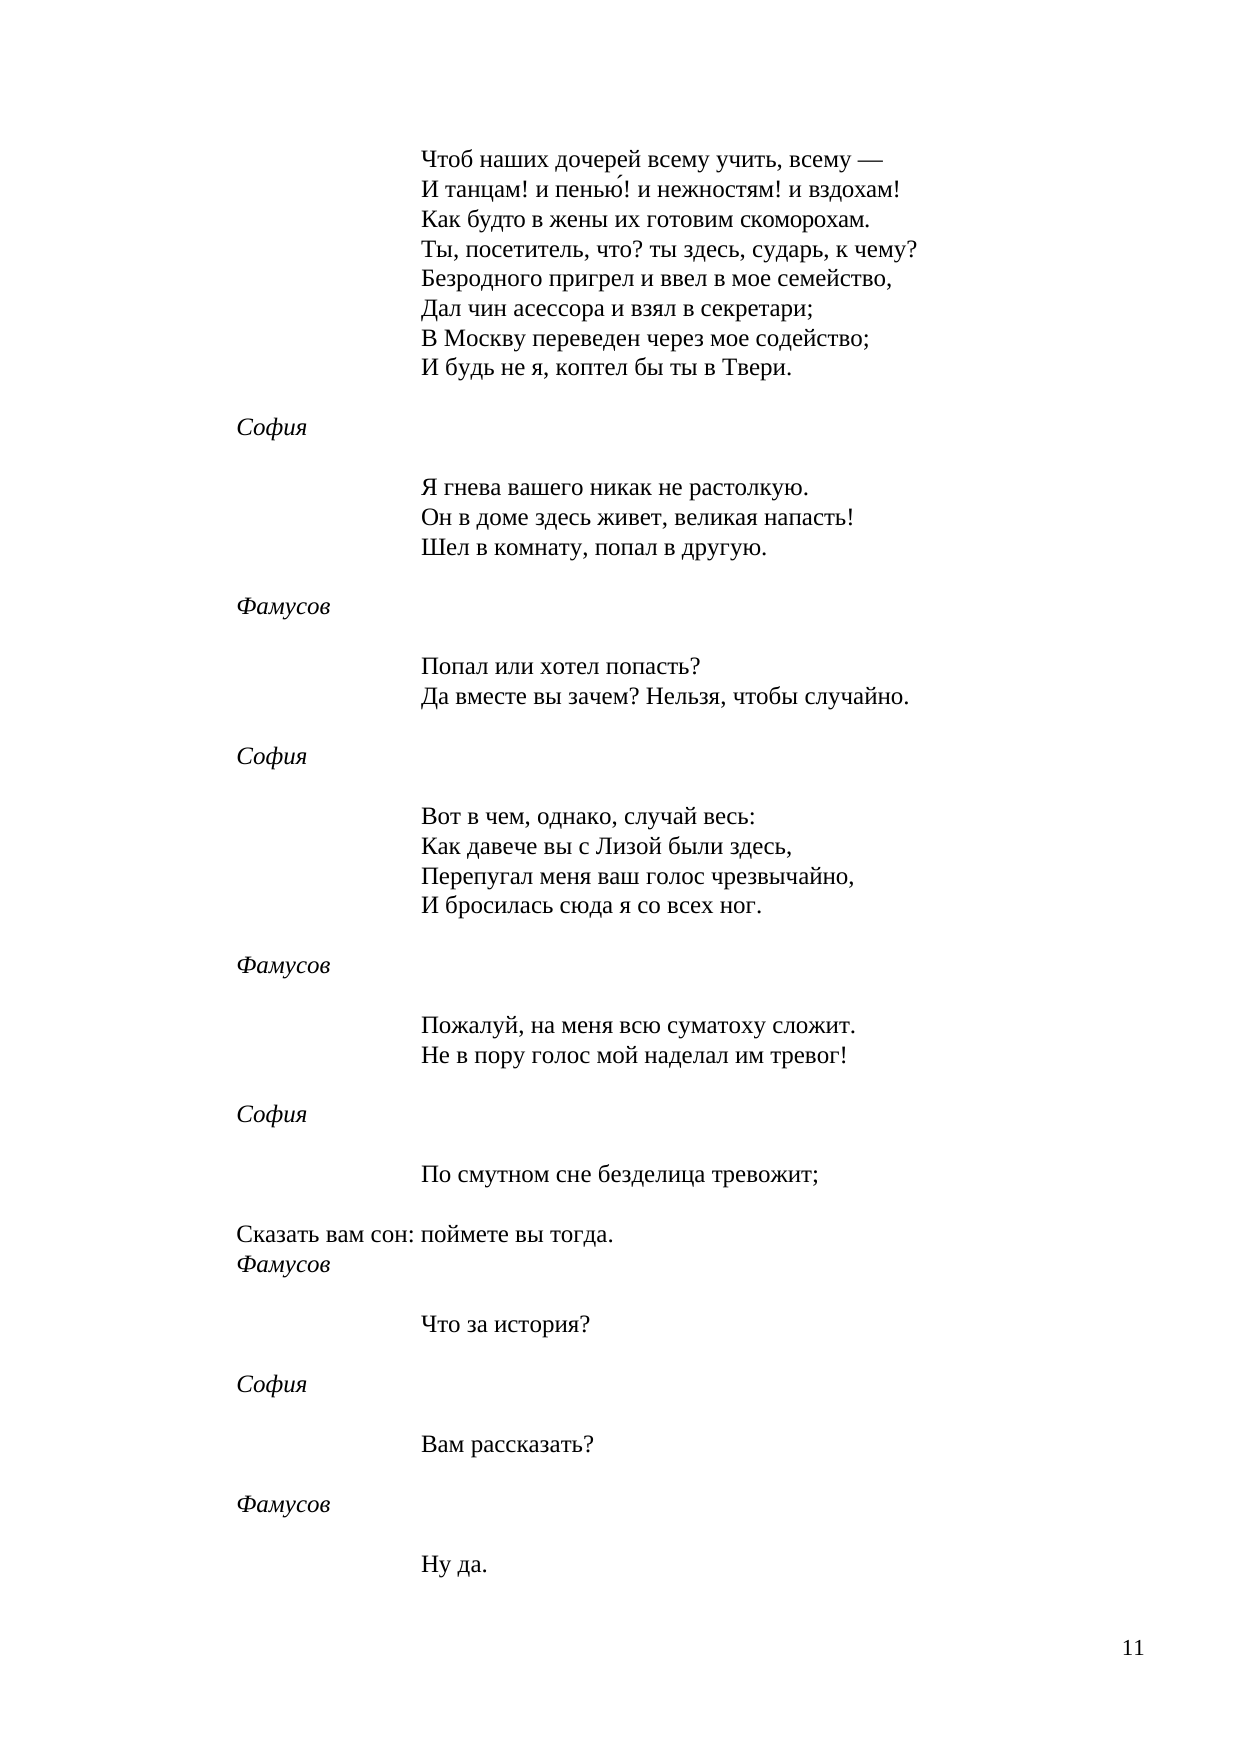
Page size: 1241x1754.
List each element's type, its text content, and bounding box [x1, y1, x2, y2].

text София [236, 1369, 1167, 1398]
text Пожалуй, на меня всю суматоху сложит. Не в пору голос мой наделал им тревог! [421, 1010, 858, 1068]
text По смутном сне безделица тревожит; [421, 1159, 1167, 1188]
text Фамусов [236, 1249, 1167, 1278]
text София [236, 412, 1167, 441]
text Ну да. [421, 1549, 1167, 1578]
text Вот в чем, однако, случай весь: Как давече вы с Лизой были здесь, [421, 801, 794, 860]
text Фамусов [236, 1489, 1167, 1518]
text София [236, 741, 1167, 770]
text София [236, 1099, 1167, 1128]
text Попал или хотел попасть? [421, 651, 1167, 680]
text Я гнева вашего никак не растолкую. [421, 472, 1167, 501]
text Фамусов [236, 591, 1167, 620]
text В Москву переведен через мое содейство; И будь не я, коптел бы ты в Твери. [421, 323, 881, 381]
text Фамусов [236, 950, 1167, 979]
text Да вместе вы зачем? Нельзя, чтобы случайно. [421, 681, 1167, 710]
text Чтоб наших дочерей всему учить, всему — И танцам! и пенью́! и нежностям! и вздохам! Как будто в жены их готовим скоморохам. [421, 144, 902, 232]
text Ты, посетитель, что? ты здесь, сударь, к чему? Безродного пригрел и ввел в мое семейство, Дал чин асессора и взял в секретари; [421, 234, 926, 322]
text Перепугал меня ваш голос чрезвычайно, И бросилась сюда я со всех ног. [421, 861, 856, 919]
text Сказать вам сон: поймете вы тогда. [236, 1219, 1167, 1248]
text Вам рассказать? [421, 1429, 1167, 1458]
text Что за история? [421, 1309, 1167, 1338]
text Он в доме здесь живет, великая напасть! Шел в комнату, попал в другую. [421, 502, 892, 560]
